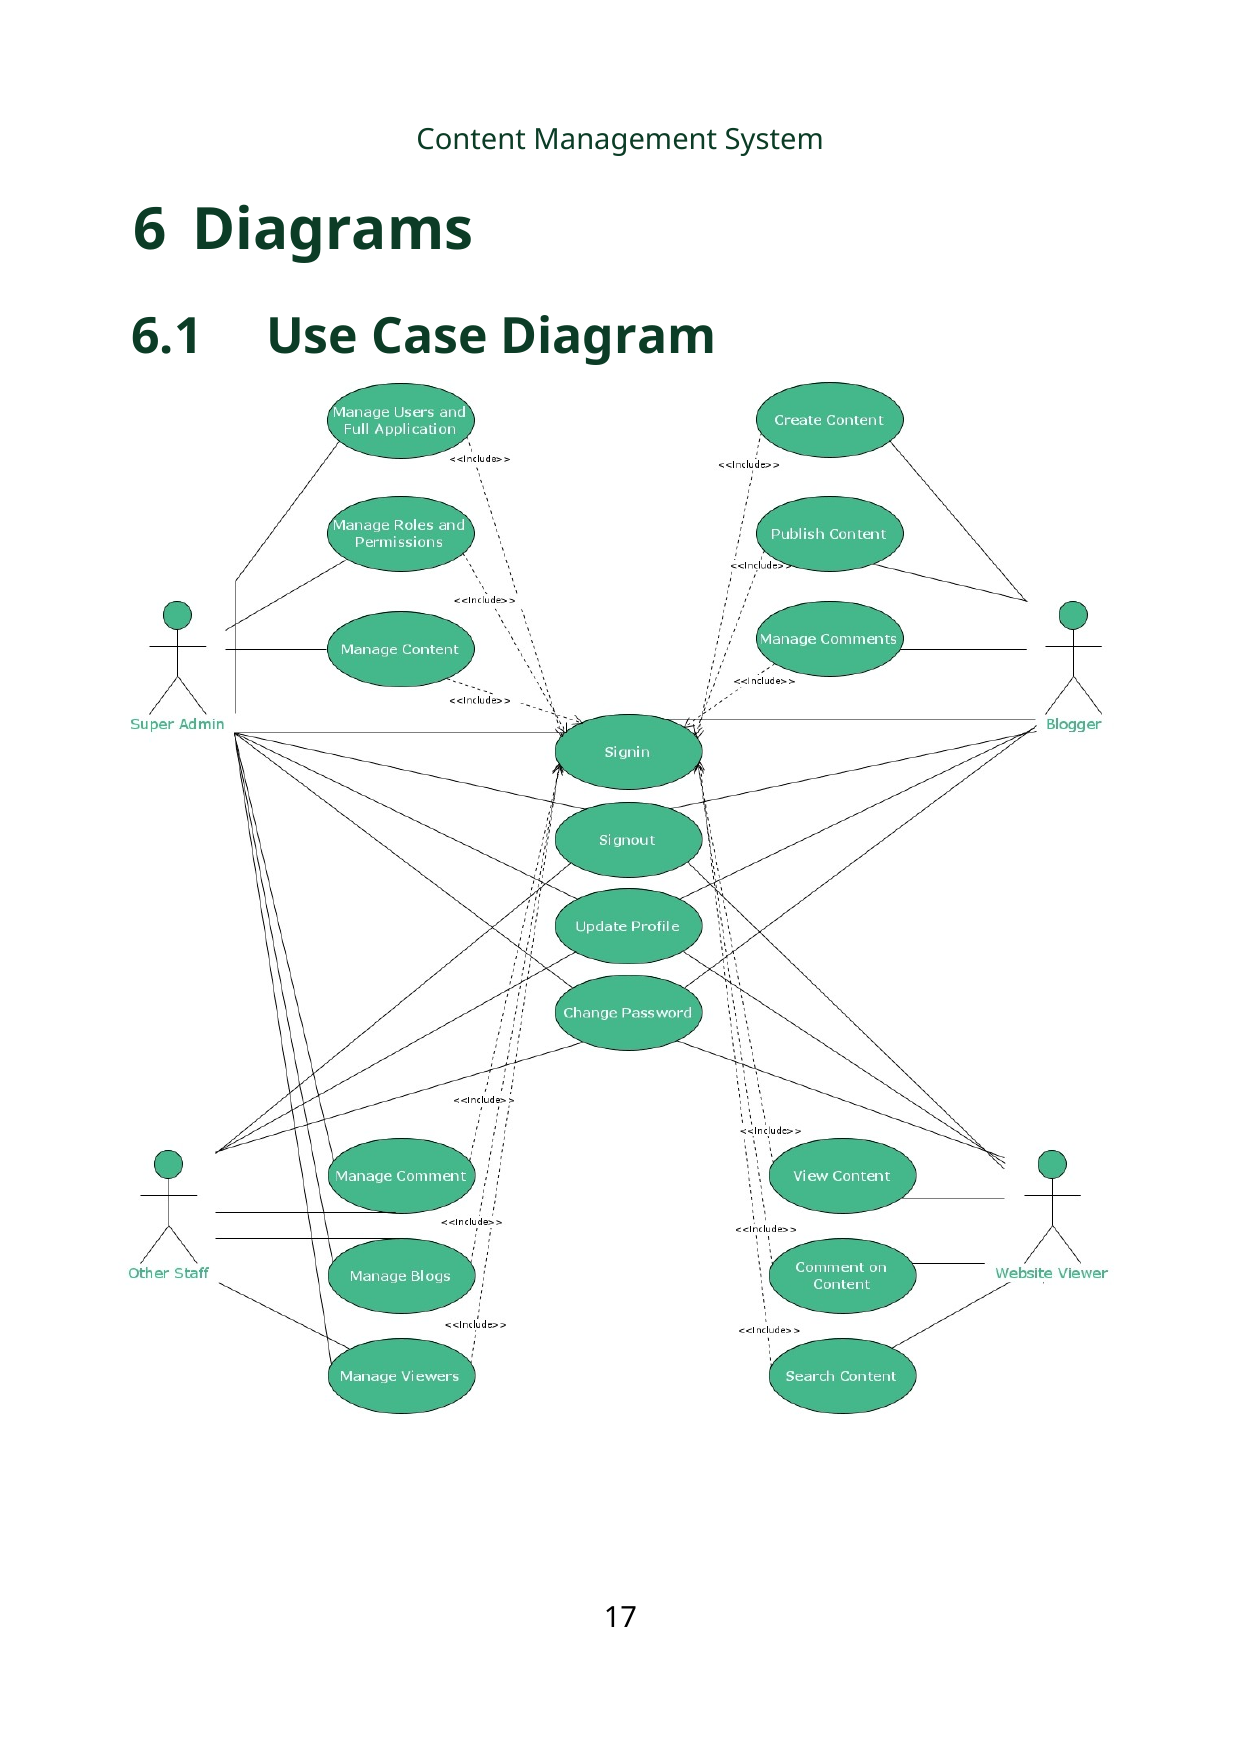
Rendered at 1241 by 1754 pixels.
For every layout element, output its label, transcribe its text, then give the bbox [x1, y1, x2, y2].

subtitle Use Case Diagram [118, 300, 1122, 368]
subtitle Diagrams [118, 187, 1122, 267]
picture [118, 380, 1123, 1475]
